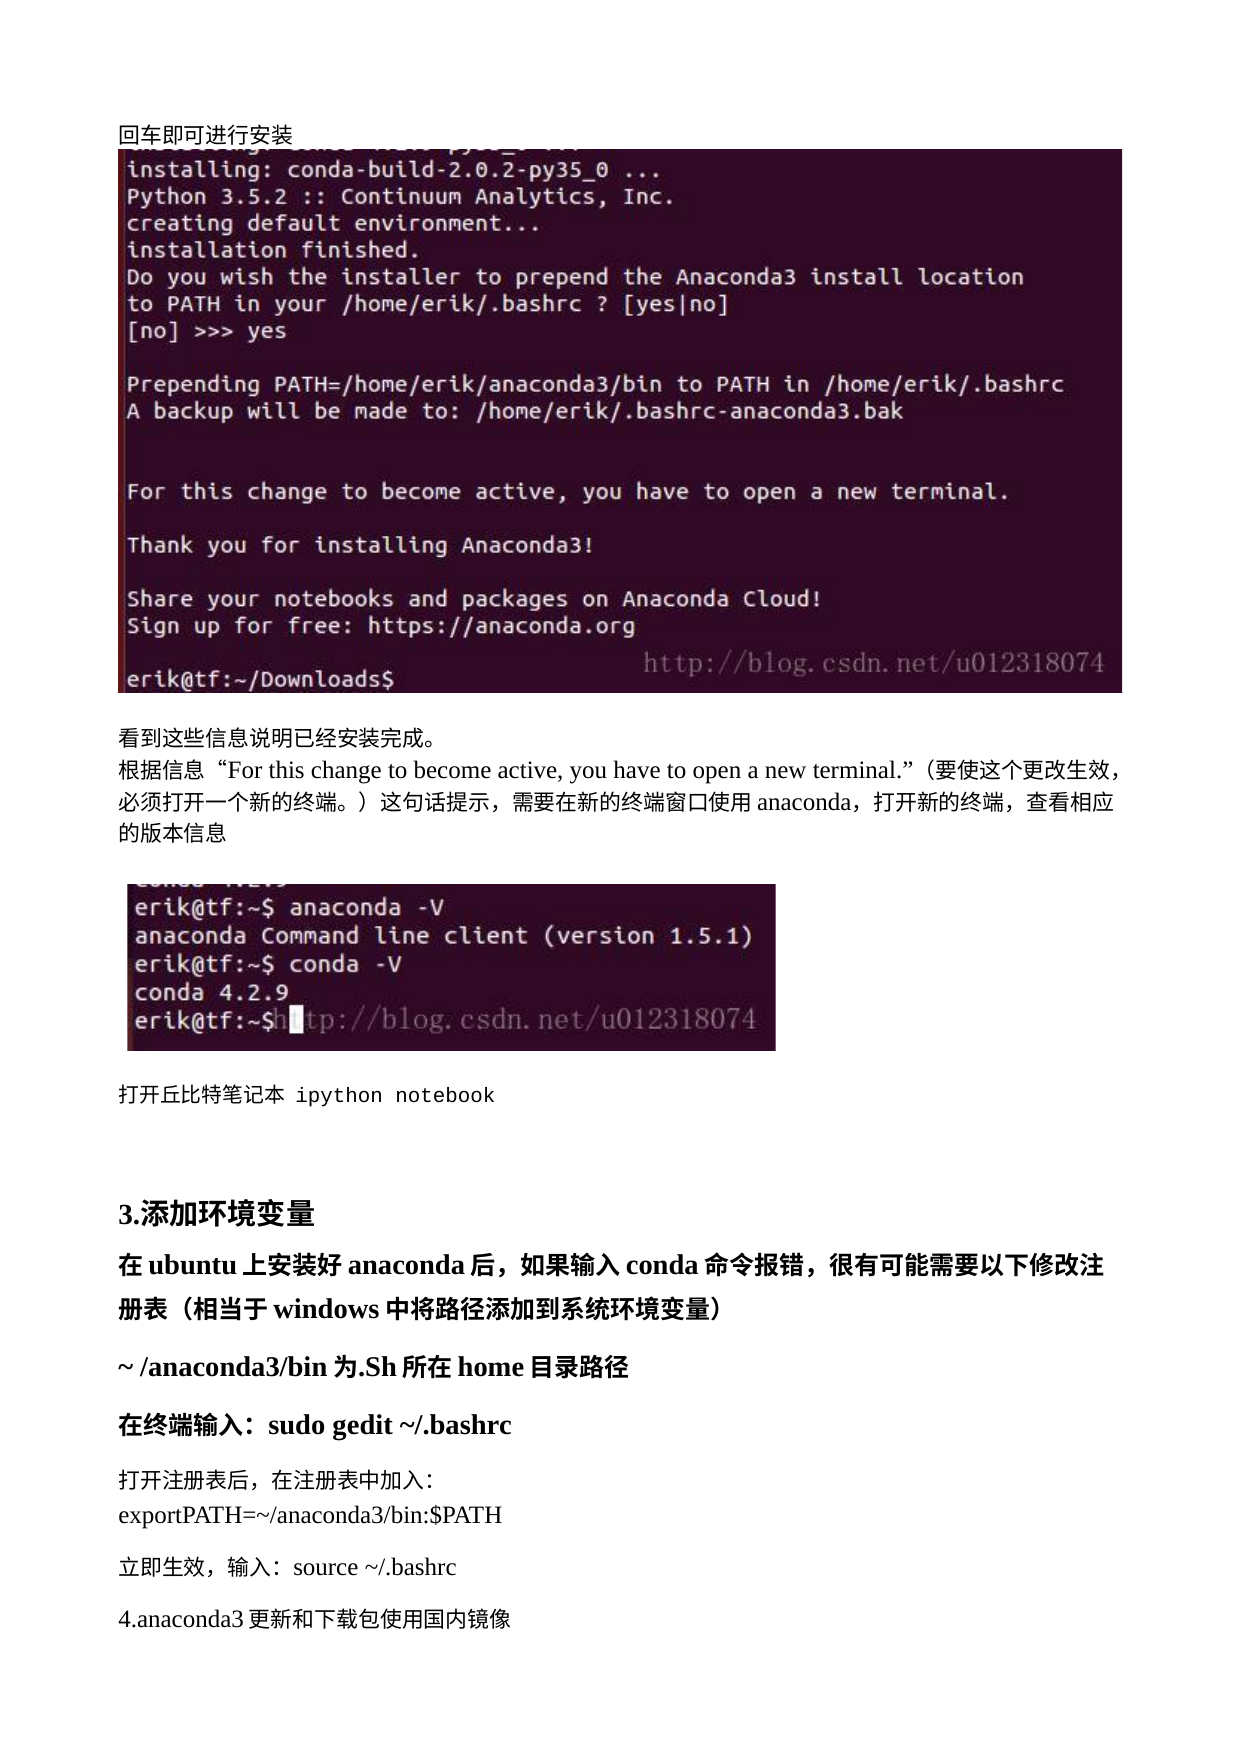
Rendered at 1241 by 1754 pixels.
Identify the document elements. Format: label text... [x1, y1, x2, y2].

text 打开丘比特笔记本 ipython notebook [118, 1078, 1122, 1108]
text 立即生效，输入：source ~/.bashrc [118, 1550, 1122, 1581]
text 在终端输入：sudo gedit ~/.bashrc [118, 1405, 1122, 1441]
text ~ /anaconda3/bin为.Sh所在home目录路径 [118, 1347, 1122, 1383]
picture [127, 884, 776, 1051]
text 回车即可进行安装 [118, 118, 1122, 149]
subtitle 3.添加环境变量 [118, 1191, 1122, 1233]
text 打开注册表后，在注册表中加入： exportPATH=~/anaconda3/bin:$PATH [118, 1463, 1122, 1529]
text 在ubuntu上安装好anaconda后，如果输入conda命令报错，很有可能需要以下修改注册表（相当于windows中将路径添加到系统环境变量） [118, 1246, 1122, 1325]
text 看到这些信息说明已经安装完成。 根据信息“For this change to become active, you have to open a new terminal.”（要使这个更改生效，必须打开一个新的终端。）这句话提示，需要在新的终端窗口使用anaconda，打开新的终端，查看相应的版本信息 [118, 721, 1122, 848]
text 4.anaconda3更新和下载包使用国内镜像 [118, 1602, 1122, 1634]
picture [118, 149, 1123, 693]
